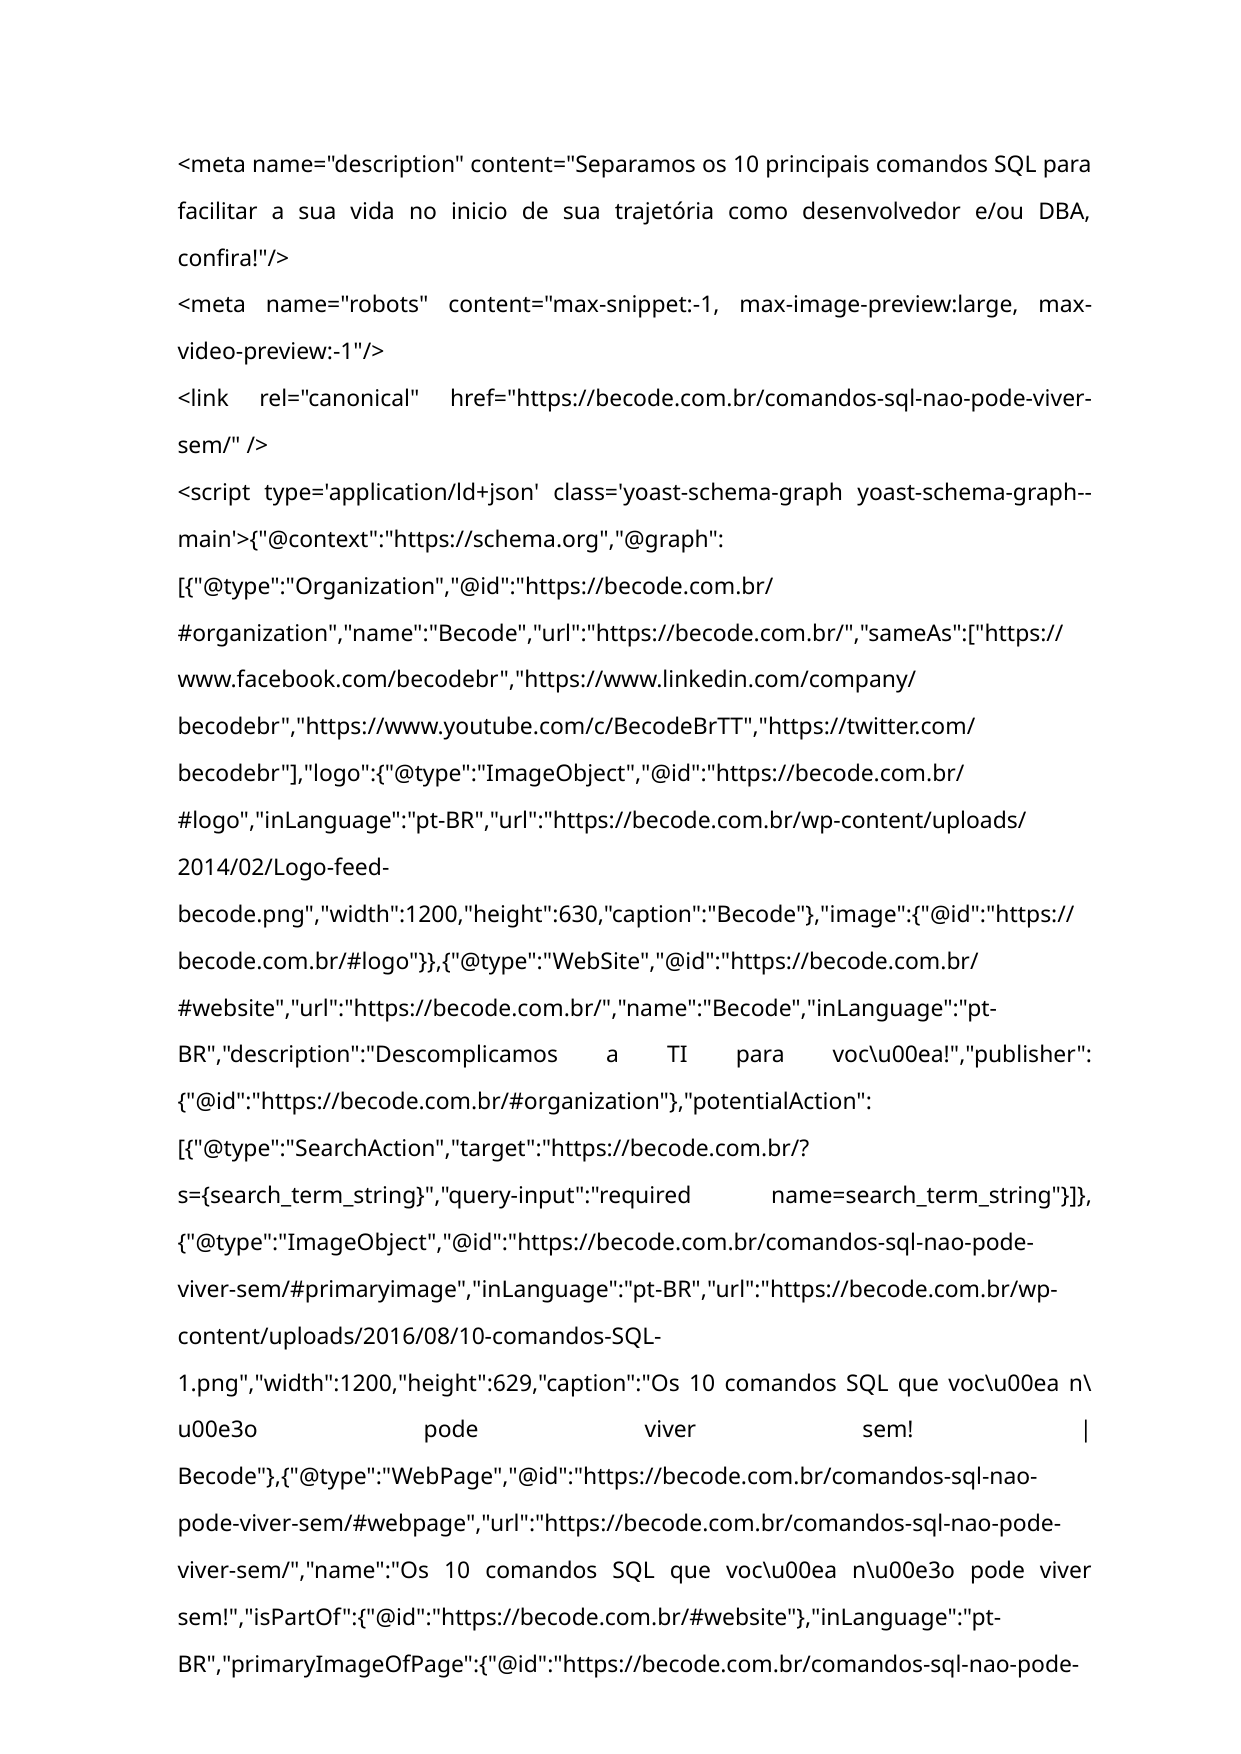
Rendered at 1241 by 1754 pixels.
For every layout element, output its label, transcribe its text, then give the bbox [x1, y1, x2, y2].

text <script type='application/ld+json' class='yoast-schema-graph yoast-schema-graph--main'>{"@context":"https://schema.org","@graph":[{"@type":"Organization","@id":"https://becode.com.br/#organization","name":"Becode","url":"https://becode.com.br/","sameAs":["https://www.facebook.com/becodebr","https://www.linkedin.com/company/becodebr","https://www.youtube.com/c/BecodeBrTT","https://twitter.com/becodebr"],"logo":{"@type":"ImageObject","@id":"https://becode.com.br/#logo","inLanguage":"pt-BR","url":"https://becode.com.br/wp-content/uploads/2014/02/Logo-feed-becode.png","width":1200,"height":630,"caption":"Becode"},"image":{"@id":"https://becode.com.br/#logo"}},{"@type":"WebSite","@id":"https://becode.com.br/#website","url":"https://becode.com.br/","name":"Becode","inLanguage":"pt-BR","description":"Descomplicamos a TI para voc\u00ea!","publisher":{"@id":"https://becode.com.br/#organization"},"potentialAction":[{"@type":"SearchAction","target":"https://becode.com.br/?s={search_term_string}","query-input":"required name=search_term_string"}]},{"@type":"ImageObject","@id":"https://becode.com.br/comandos-sql-nao-pode-viver-sem/#primaryimage","inLanguage":"pt-BR","url":"https://becode.com.br/wp-content/uploads/2016/08/10-comandos-SQL-1.png","width":1200,"height":629,"caption":"Os 10 comandos SQL que voc\u00ea n\u00e3o pode viver sem! | Becode"},{"@type":"WebPage","@id":"https://becode.com.br/comandos-sql-nao-pode-viver-sem/#webpage","url":"https://becode.com.br/comandos-sql-nao-pode-viver-sem/","name":"Os 10 comandos SQL que voc\u00ea n\u00e3o pode viver sem!","isPartOf":{"@id":"https://becode.com.br/#website"},"inLanguage":"pt-BR","primaryImageOfPage":{"@id":"https://becode.com.br/comandos-sql-nao-pode- [177, 476, 1092, 1679]
text <meta name="description" content="Separamos os 10 principais comandos SQL para facilitar a sua vida no inicio de sua trajetória como desenvolvedor e/ou DBA, confira!"/> [177, 148, 1092, 273]
text <meta name="robots" content="max-snippet:-1, max-image-preview:large, max-video-preview:-1"/> [177, 288, 1092, 366]
text <link rel="canonical" href="https://becode.com.br/comandos-sql-nao-pode-viver-sem/" /> [177, 382, 1092, 460]
